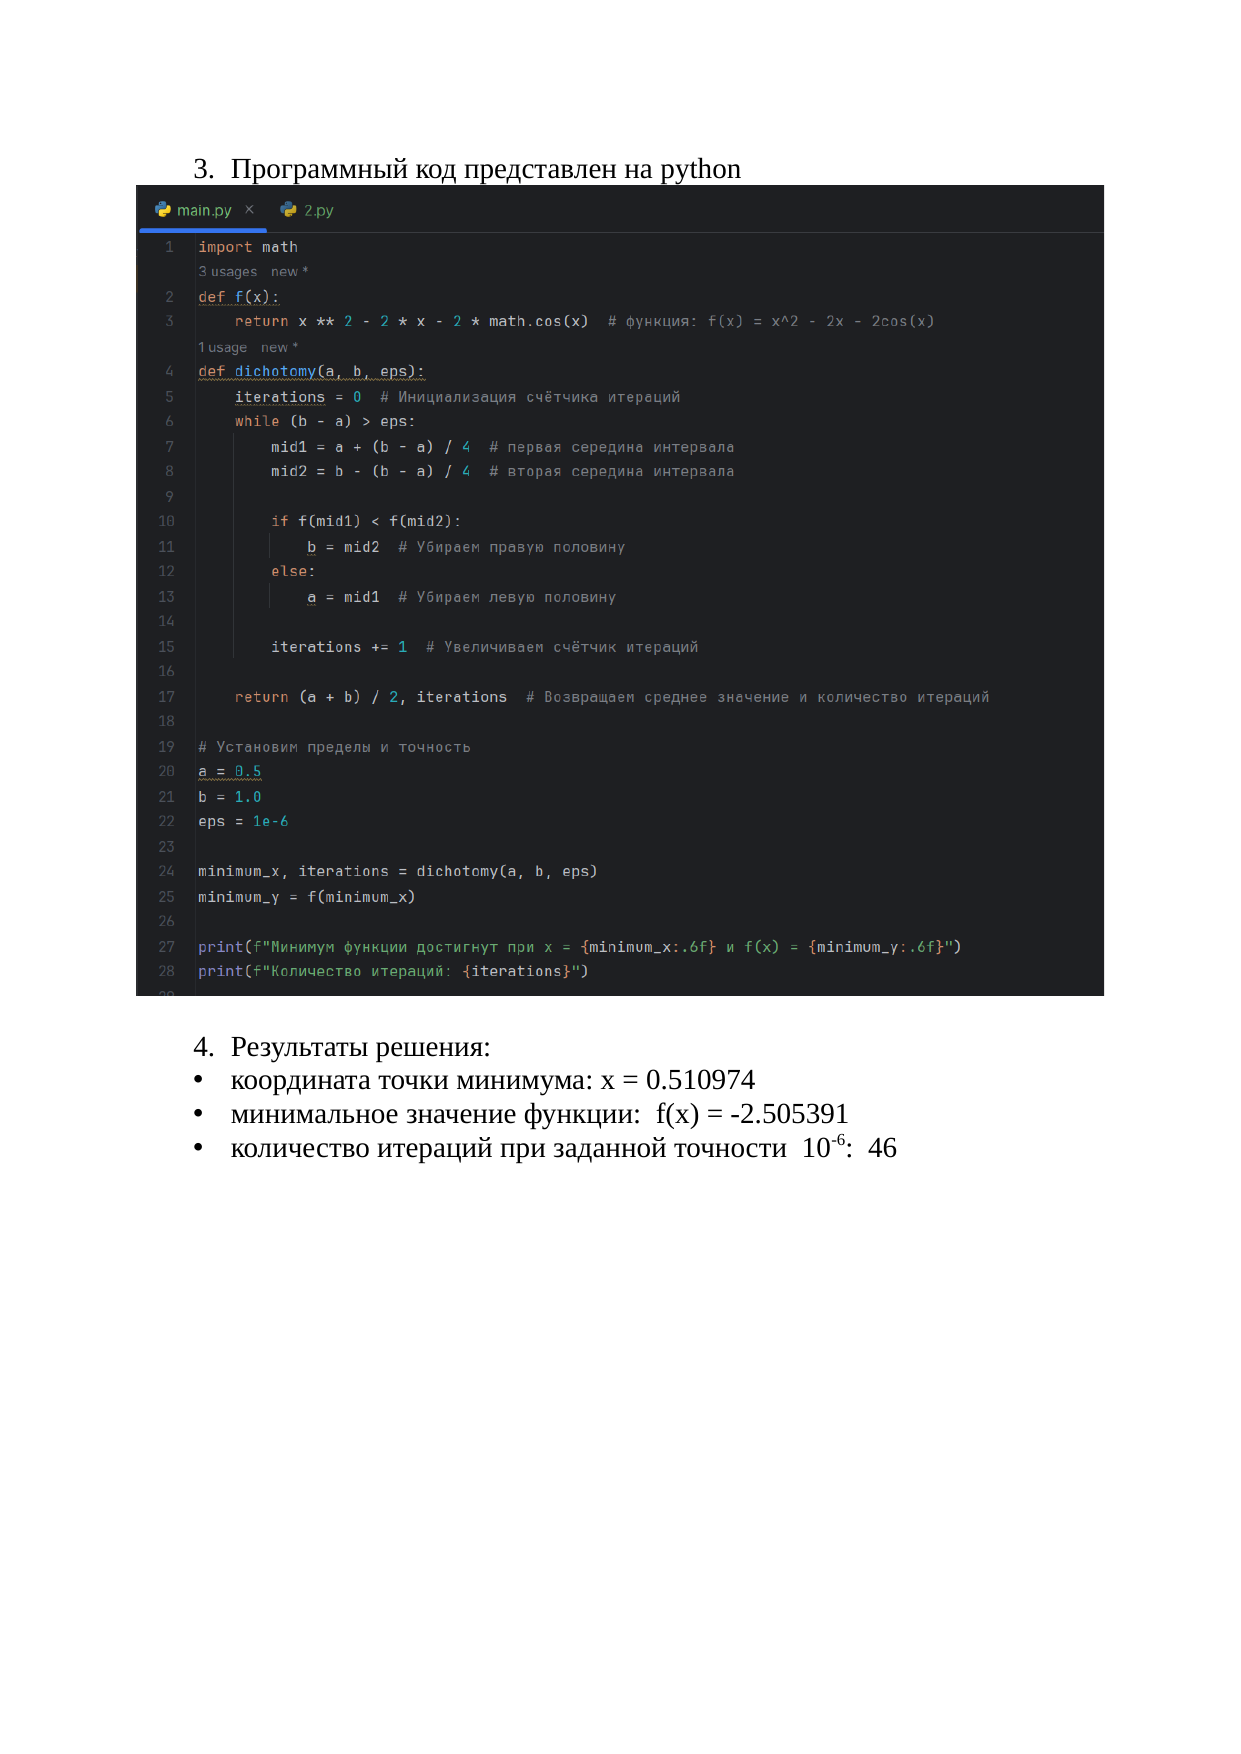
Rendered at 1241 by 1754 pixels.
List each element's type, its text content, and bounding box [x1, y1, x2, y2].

list количество итераций при заданной точности 10-6: 46 [193, 1130, 1122, 1163]
list Результаты решения: [193, 1029, 1122, 1062]
list Программный код представлен на python [193, 152, 1122, 185]
picture [136, 185, 1105, 996]
list координата точки минимума: x = 0.510974 [193, 1062, 1122, 1096]
list минимальное значение функции: f(x) = -2.505391 [193, 1096, 1122, 1130]
